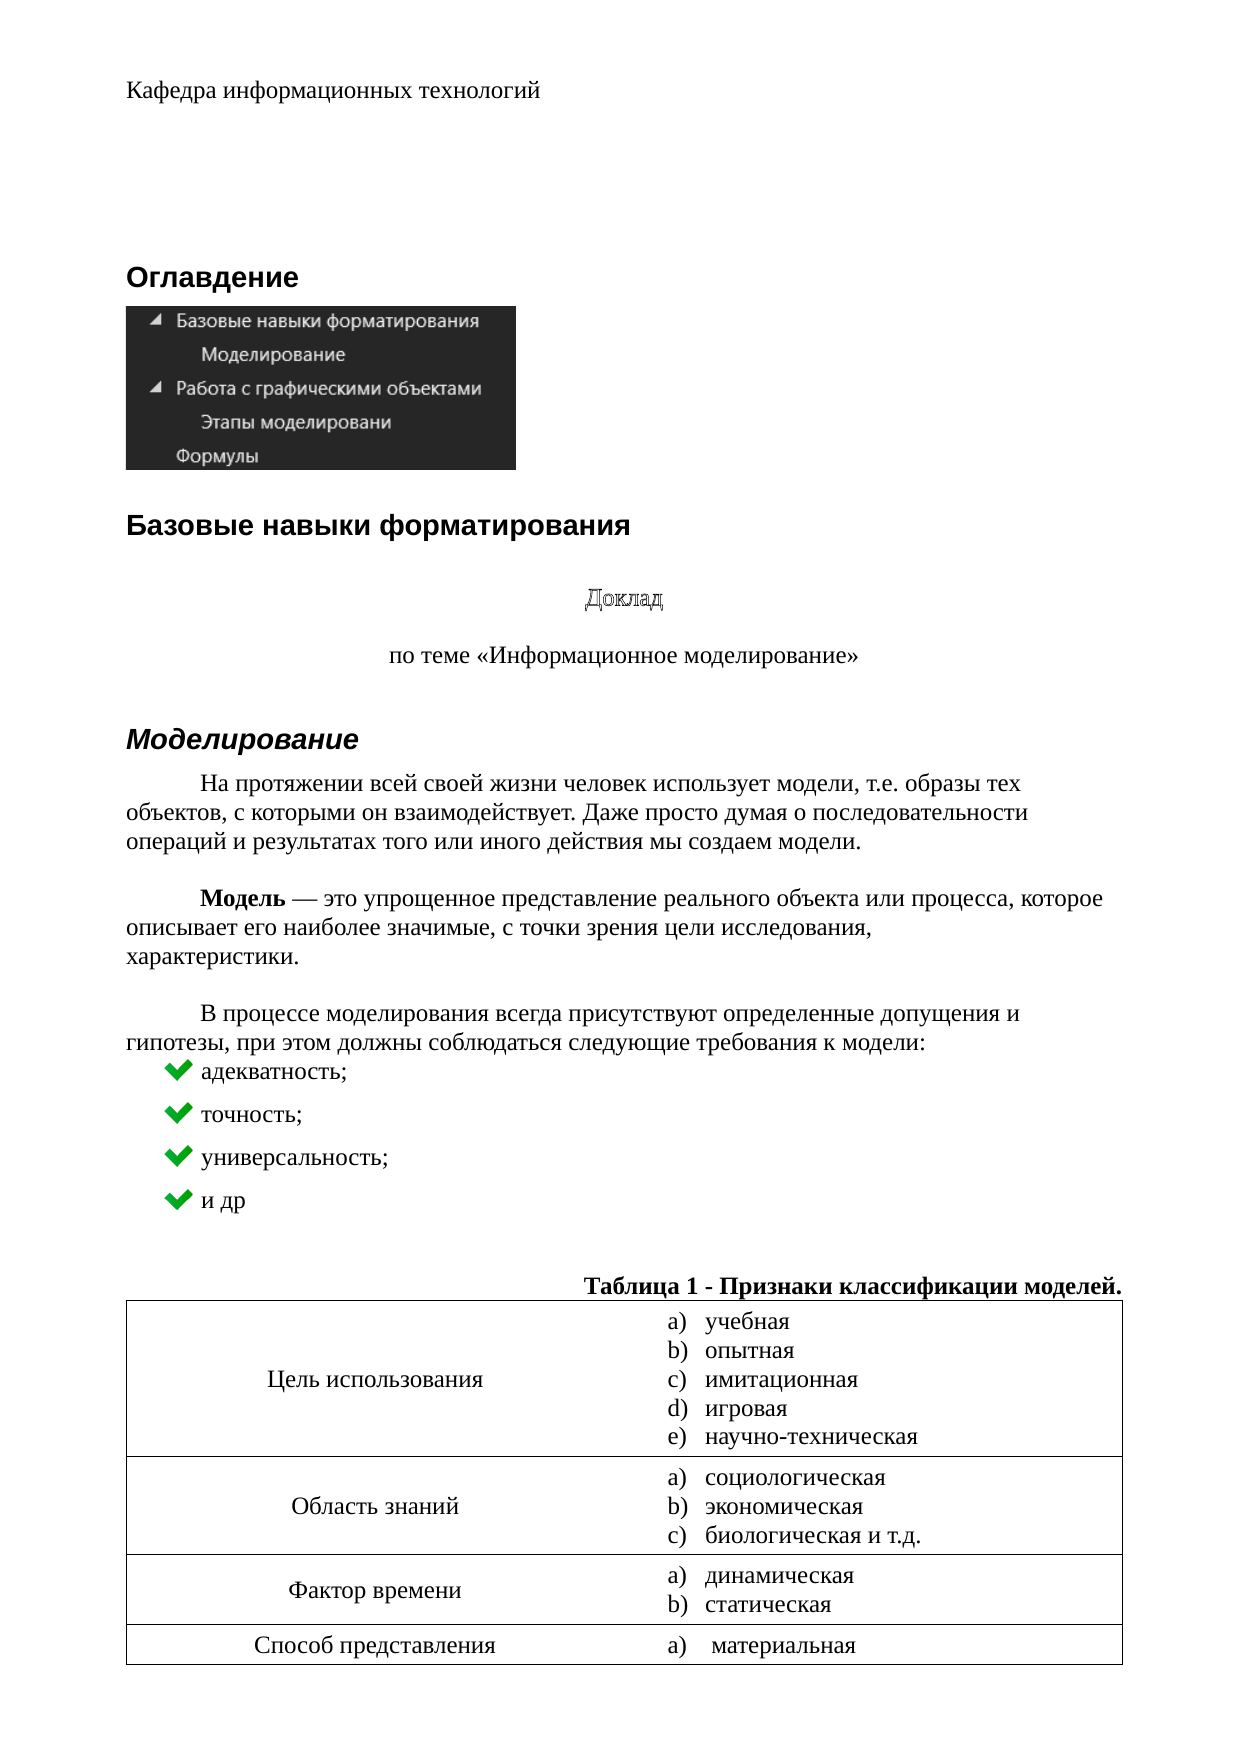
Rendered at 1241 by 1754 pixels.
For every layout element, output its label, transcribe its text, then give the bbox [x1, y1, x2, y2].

text операций и результатах того или иного действия мы создаем модели. [126, 826, 1122, 854]
text характеристики. [126, 941, 1122, 969]
subtitle Оглавдение [126, 260, 1122, 294]
list точность; [163, 1099, 1122, 1128]
text описывает его наиболее значимые, с точки зрения цели исследования, [126, 912, 1122, 941]
text Модель — это упрощенное представление реального объекта или процесса, которое [126, 883, 1122, 912]
list универсальность; [163, 1142, 1122, 1171]
subtitle Базовые навыки форматирования [126, 507, 1122, 541]
text гипотезы, при этом должны соблюдаться следующие требования к модели: [126, 1027, 1122, 1056]
table_cell Способ представления [127, 1625, 624, 1664]
table_header Цель использования [127, 1301, 624, 1456]
text В процессе моделирования всегда присутствуют определенные допущения и [126, 998, 1122, 1027]
table_cell материальная нематериальная [624, 1625, 1122, 1664]
list адекватность; [163, 1056, 1122, 1084]
text На протяжении всей своей жизни человек использует модели, т.е. образы тех [126, 768, 1122, 797]
text по теме «Информационное моделирование» [126, 640, 1122, 668]
table_cell динамическая статическая [624, 1555, 1122, 1624]
text объектов, с которыми он взаимодействует. Даже просто думая о последовательности [126, 797, 1122, 826]
list и др [163, 1185, 1122, 1214]
table_cell Фактор времени [127, 1555, 624, 1624]
text Доклад [126, 582, 1122, 611]
text Таблица 1 - Признаки классификации моделей. [126, 1271, 1122, 1300]
subtitle Моделирование [126, 722, 1122, 756]
table_header учебная опытная имитационная игровая научно-техническая [624, 1301, 1122, 1456]
table_cell социологическая экономическая биологическая и т.д. [624, 1457, 1122, 1554]
table_cell Область знаний [127, 1457, 624, 1554]
